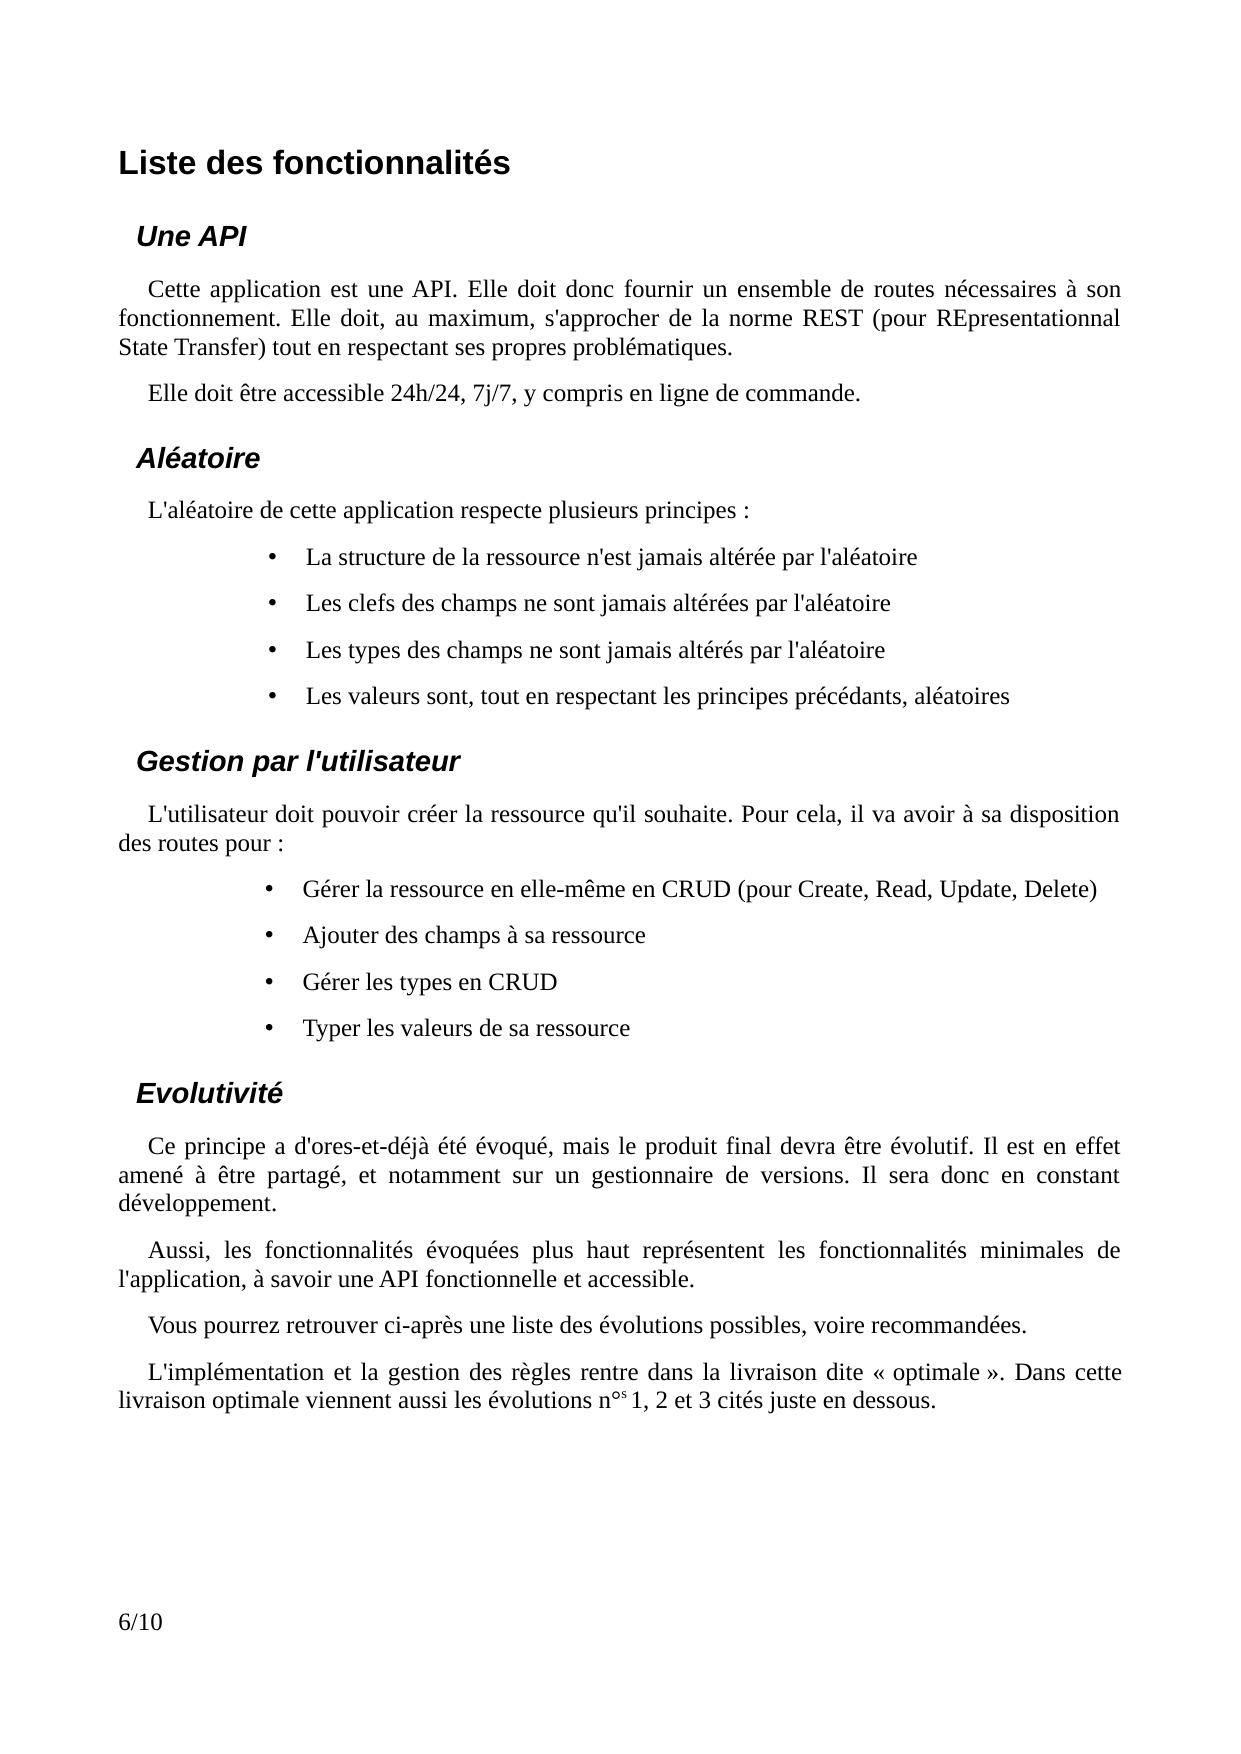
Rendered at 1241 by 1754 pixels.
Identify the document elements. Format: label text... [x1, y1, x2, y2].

subtitle Liste des fonctionnalités [118, 143, 1122, 182]
list Ajouter des champs à sa ressource [265, 921, 1122, 949]
text Vous pourrez retrouver ci-après une liste des évolutions possibles, voire recommandées. [118, 1310, 1122, 1339]
subtitle Aléatoire [136, 441, 1122, 474]
list La structure de la ressource n'est jamais altérée par l'aléatoire [268, 542, 1122, 571]
subtitle Gestion par l'utilisateur [136, 744, 1122, 778]
text Ce principe a d'ores-et-déjà été évoqué, mais le produit final devra être évolutif. Il est en effet amené à être partagé, et notamment sur un gestionnaire de versions. Il sera donc en constant développement. [118, 1131, 1122, 1217]
text L'aléatoire de cette application respecte plusieurs principes : [118, 496, 1122, 524]
list Gérer les types en CRUD [265, 967, 1122, 996]
subtitle Une API [136, 219, 1122, 253]
text L'implémentation et la gestion des règles rentre dans la livraison dite « optimale ». Dans cette livraison optimale viennent aussi les évolutions n°s 1, 2 et 3 cités juste en dessous. [118, 1357, 1122, 1414]
list Gérer la ressource en elle-même en CRUD (pour Create, Read, Update, Delete) [265, 874, 1122, 903]
list Les types des champs ne sont jamais altérés par l'aléatoire [268, 635, 1122, 664]
subtitle Evolutivité [136, 1076, 1122, 1110]
text Aussi, les fonctionnalités évoquées plus haut représentent les fonctionnalités minimales de l'application, à savoir une API fonctionnelle et accessible. [118, 1235, 1122, 1292]
text L'utilisateur doit pouvoir créer la ressource qu'il souhaite. Pour cela, il va avoir à sa disposition des routes pour : [118, 799, 1122, 856]
list Les clefs des champs ne sont jamais altérées par l'aléatoire [268, 588, 1122, 617]
list Les valeurs sont, tout en respectant les principes précédants, aléatoires [268, 681, 1122, 710]
text Cette application est une API. Elle doit donc fournir un ensemble de routes nécessaires à son fonctionnement. Elle doit, au maximum, s'approcher de la norme REST (pour REpresentationnal State Transfer) tout en respectant ses propres problématiques. [118, 274, 1122, 360]
text Elle doit être accessible 24h/24, 7j/7, y compris en ligne de commande. [118, 378, 1122, 407]
list Typer les valeurs de sa ressource [265, 1013, 1122, 1042]
